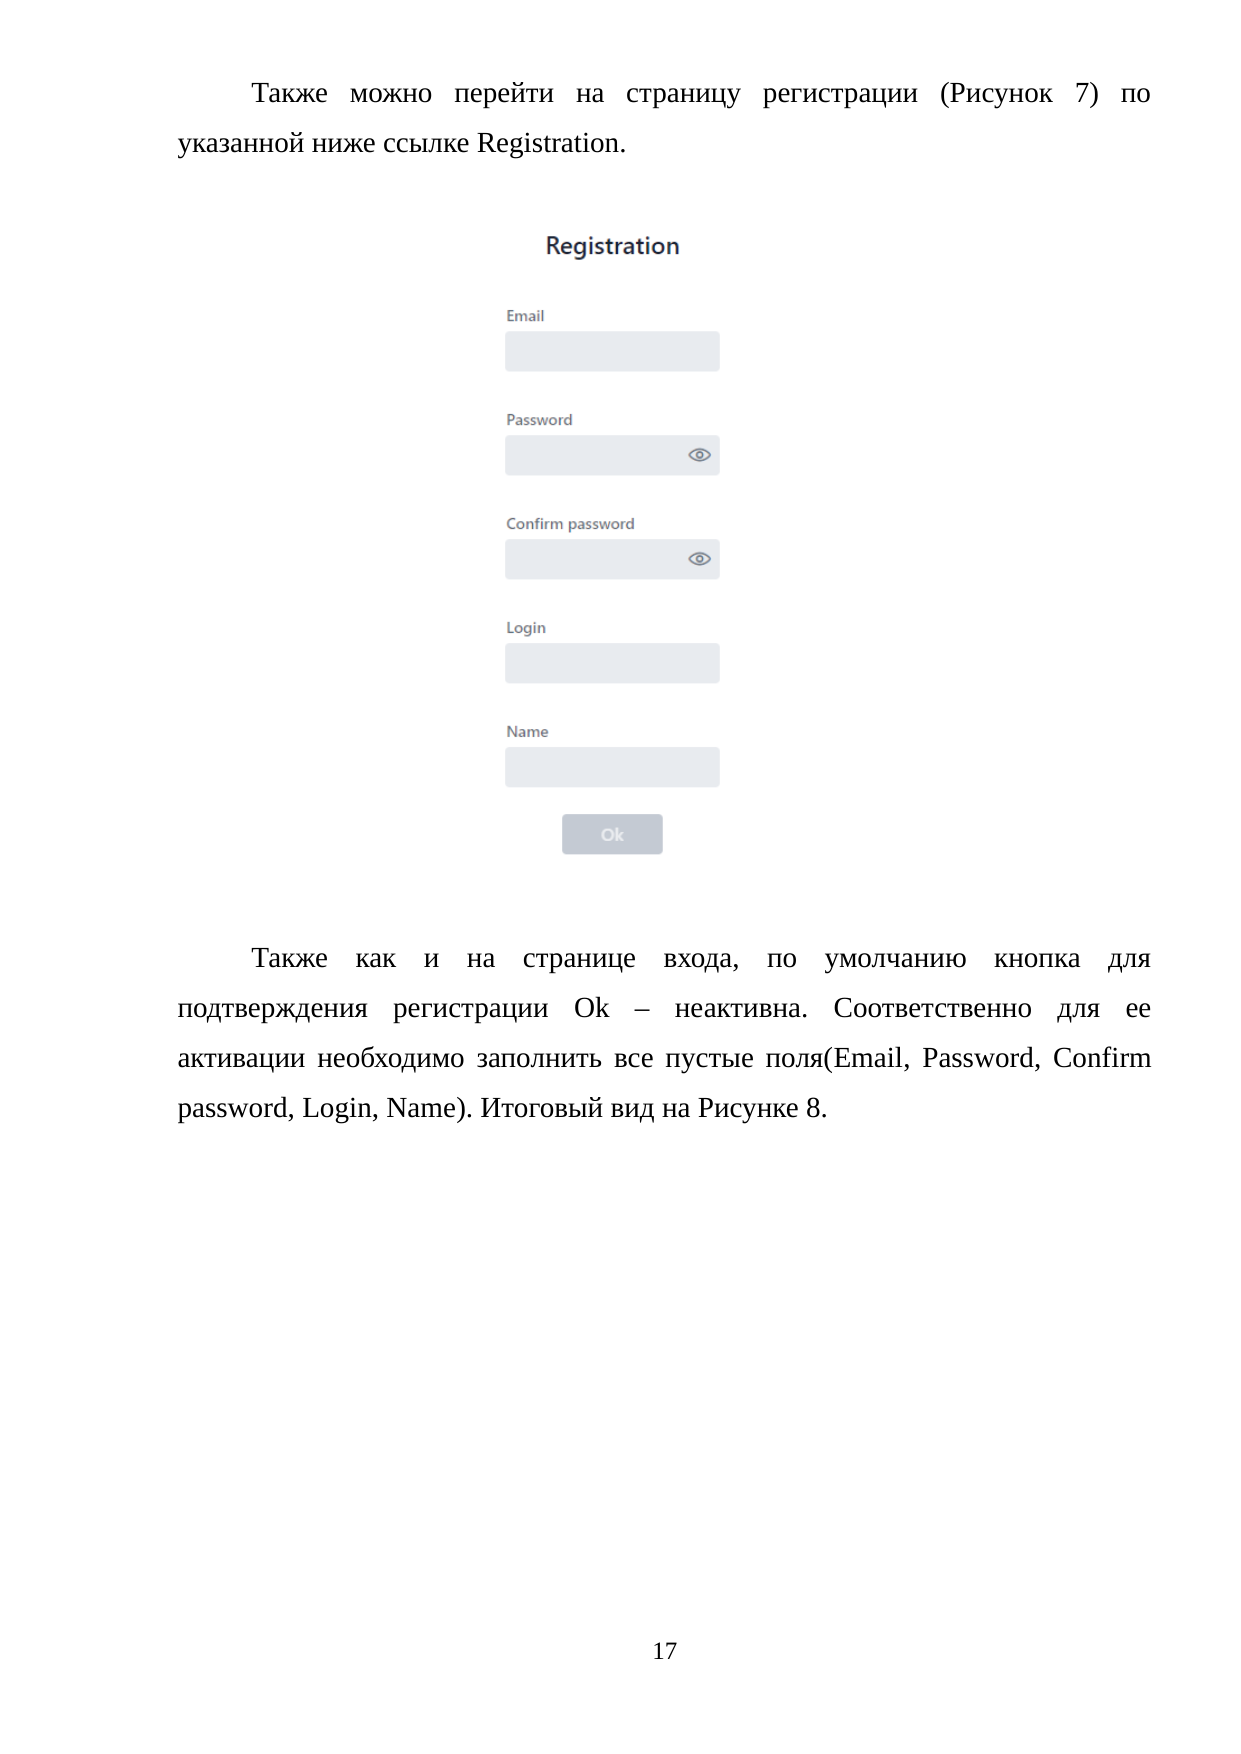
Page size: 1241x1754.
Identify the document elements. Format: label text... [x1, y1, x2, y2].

text Также как и на странице входа, по умолчанию кнопка для подтверждения регистрации Ok – неактивна. Соответственно для ее активации необходимо заполнить все пустые поля(Email, Password, Confirm password, Login, Name). Итоговый вид на Рисунке 8. [177, 174, 1152, 1124]
text Также можно перейти на страницу регистрации (Рисунок 7) по указанной ниже ссылке Registration. [177, 75, 1152, 159]
